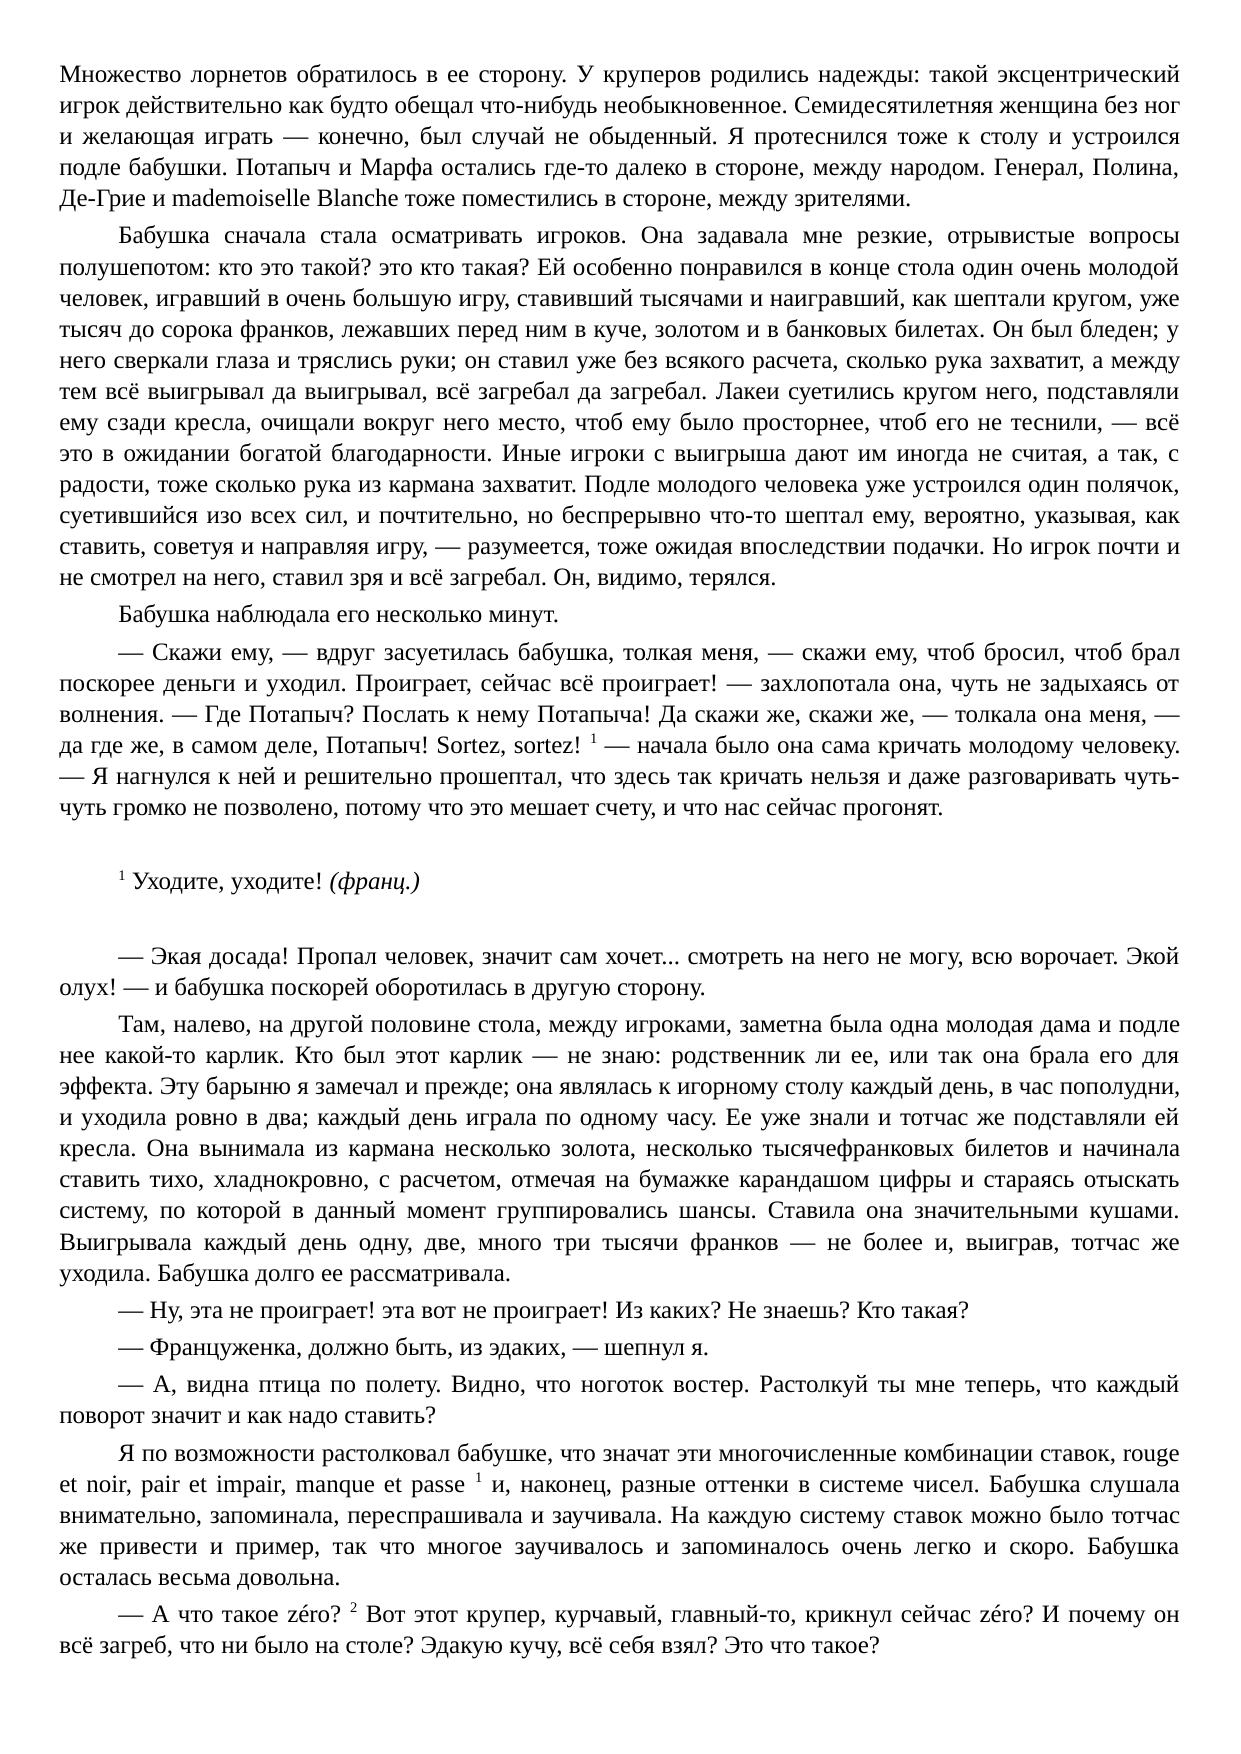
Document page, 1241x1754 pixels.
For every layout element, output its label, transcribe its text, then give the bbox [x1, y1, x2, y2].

text — А что такое zéro? 2 Вот этот крупер, курчавый, главный-то, крикнул сейчас zéro? И почему он всё загреб, что ни было на столе? Эдакую кучу, всё себя взял? Это что такое? [59, 1599, 1181, 1659]
text Бабушка наблюдала его несколько минут. [59, 599, 1181, 628]
text 1 Уходите, уходите! (франц.) [59, 866, 1181, 895]
text — Экая досада! Пропал человек, значит сам хочет... смотреть на него не могу, всю ворочает. Экой олух! — и бабушка поскорей оборотилась в другую сторону. [59, 941, 1181, 1001]
text Я по возможности растолковал бабушке, что значат эти многочисленные комбинации ставок, rouge et noir, pair et impair, manque et passe 1 и, наконец, разные оттенки в системе чисел. Бабушка слушала внимательно, запоминала, переспрашивала и заучивала. На каждую систему ставок можно было тотчас же привести и пример, так что многое заучивалось и запоминалось очень легко и скоро. Бабушка осталась весьма довольна. [59, 1438, 1181, 1591]
text Там, налево, на другой половине стола, между игроками, заметна была одна молодая дама и подле нее какой-то карлик. Кто был этот карлик — не знаю: родственник ли ее, или так она брала его для эффекта. Эту барыню я замечал и прежде; она являлась к игорному столу каждый день, в час пополудни, и уходила ровно в два; каждый день играла по одному часу. Ее уже знали и тотчас же подставляли ей кресла. Она вынимала из кармана несколько золота, несколько тысячефранковых билетов и начинала ставить тихо, хладнокровно, с расчетом, отмечая на бумажке карандашом цифры и стараясь отыскать систему, по которой в данный момент группировались шансы. Ставила она значительными кушами. Выигрывала каждый день одну, две, много три тысячи франков — не более и, выиграв, тотчас же уходила. Бабушка долго ее рассматривала. [59, 1009, 1181, 1286]
text Бабушка сначала стала осматривать игроков. Она задавала мне резкие, отрывистые вопросы полушепотом: кто это такой? это кто такая? Ей особенно понравился в конце стола один очень молодой человек, игравший в очень большую игру, ставивший тысячами и наигравший, как шептали кругом, уже тысяч до сорока франков, лежавших перед ним в куче, золотом и в банковых билетах. Он был бледен; у него сверкали глаза и тряслись руки; он ставил уже без всякого расчета, сколько рука захватит, а между тем всё выигрывал да выигрывал, всё загребал да загребал. Лакеи суетились кругом него, подставляли ему сзади кресла, очищали вокруг него место, чтоб ему было просторнее, чтоб его не теснили, — всё это в ожидании богатой благодарности. Иные игроки с выигрыша дают им иногда не считая, а так, с радости, тоже сколько рука из кармана захватит. Подле молодого человека уже устроился один полячок, суетившийся изо всех сил, и почтительно, но беспрерывно что-то шептал ему, вероятно, указывая, как ставить, советуя и направляя игру, — разумеется, тоже ожидая впоследствии подачки. Но игрок почти и не смотрел на него, ставил зря и всё загребал. Он, видимо, терялся. [59, 221, 1181, 591]
text Множество лорнетов обратилось в ее сторону. У круперов родились надежды: такой эксцентрический игрок действительно как будто обещал что-нибудь необыкновенное. Семидесятилетняя женщина без ног и желающая играть — конечно, был случай не обыденный. Я протеснился тоже к столу и устроился подле бабушки. Потапыч и Марфа остались где-то далеко в стороне, между народом. Генерал, Полина, Де-Грие и mademoiselle Blanche тоже поместились в стороне, между зрителями. [59, 59, 1181, 212]
text — Француженка, должно быть, из эдаких, — шепнул я. [59, 1332, 1181, 1361]
text — Скажи ему, — вдруг засуетилась бабушка, толкая меня, — скажи ему, чтоб бросил, чтоб брал поскорее деньги и уходил. Проиграет, сейчас всё проиграет! — захлопотала она, чуть не задыхаясь от волнения. — Где Потапыч? Послать к нему Потапыча! Да скажи же, скажи же, — толкала она меня, — да где же, в самом деле, Потапыч! Sortez, sortez! 1 — начала было она сама кричать молодому человеку. — Я нагнулся к ней и решительно прошептал, что здесь так кричать нельзя и даже разговаривать чуть-чуть громко не позволено, потому что это мешает счету, и что нас сейчас прогонят. [59, 637, 1181, 821]
text — А, видна птица по полету. Видно, что ноготок востер. Растолкуй ты мне теперь, что каждый поворот значит и как надо ставить? [59, 1369, 1181, 1429]
text — Ну, эта не проиграет! эта вот не проиграет! Из каких? Не знаешь? Кто такая? [59, 1295, 1181, 1324]
